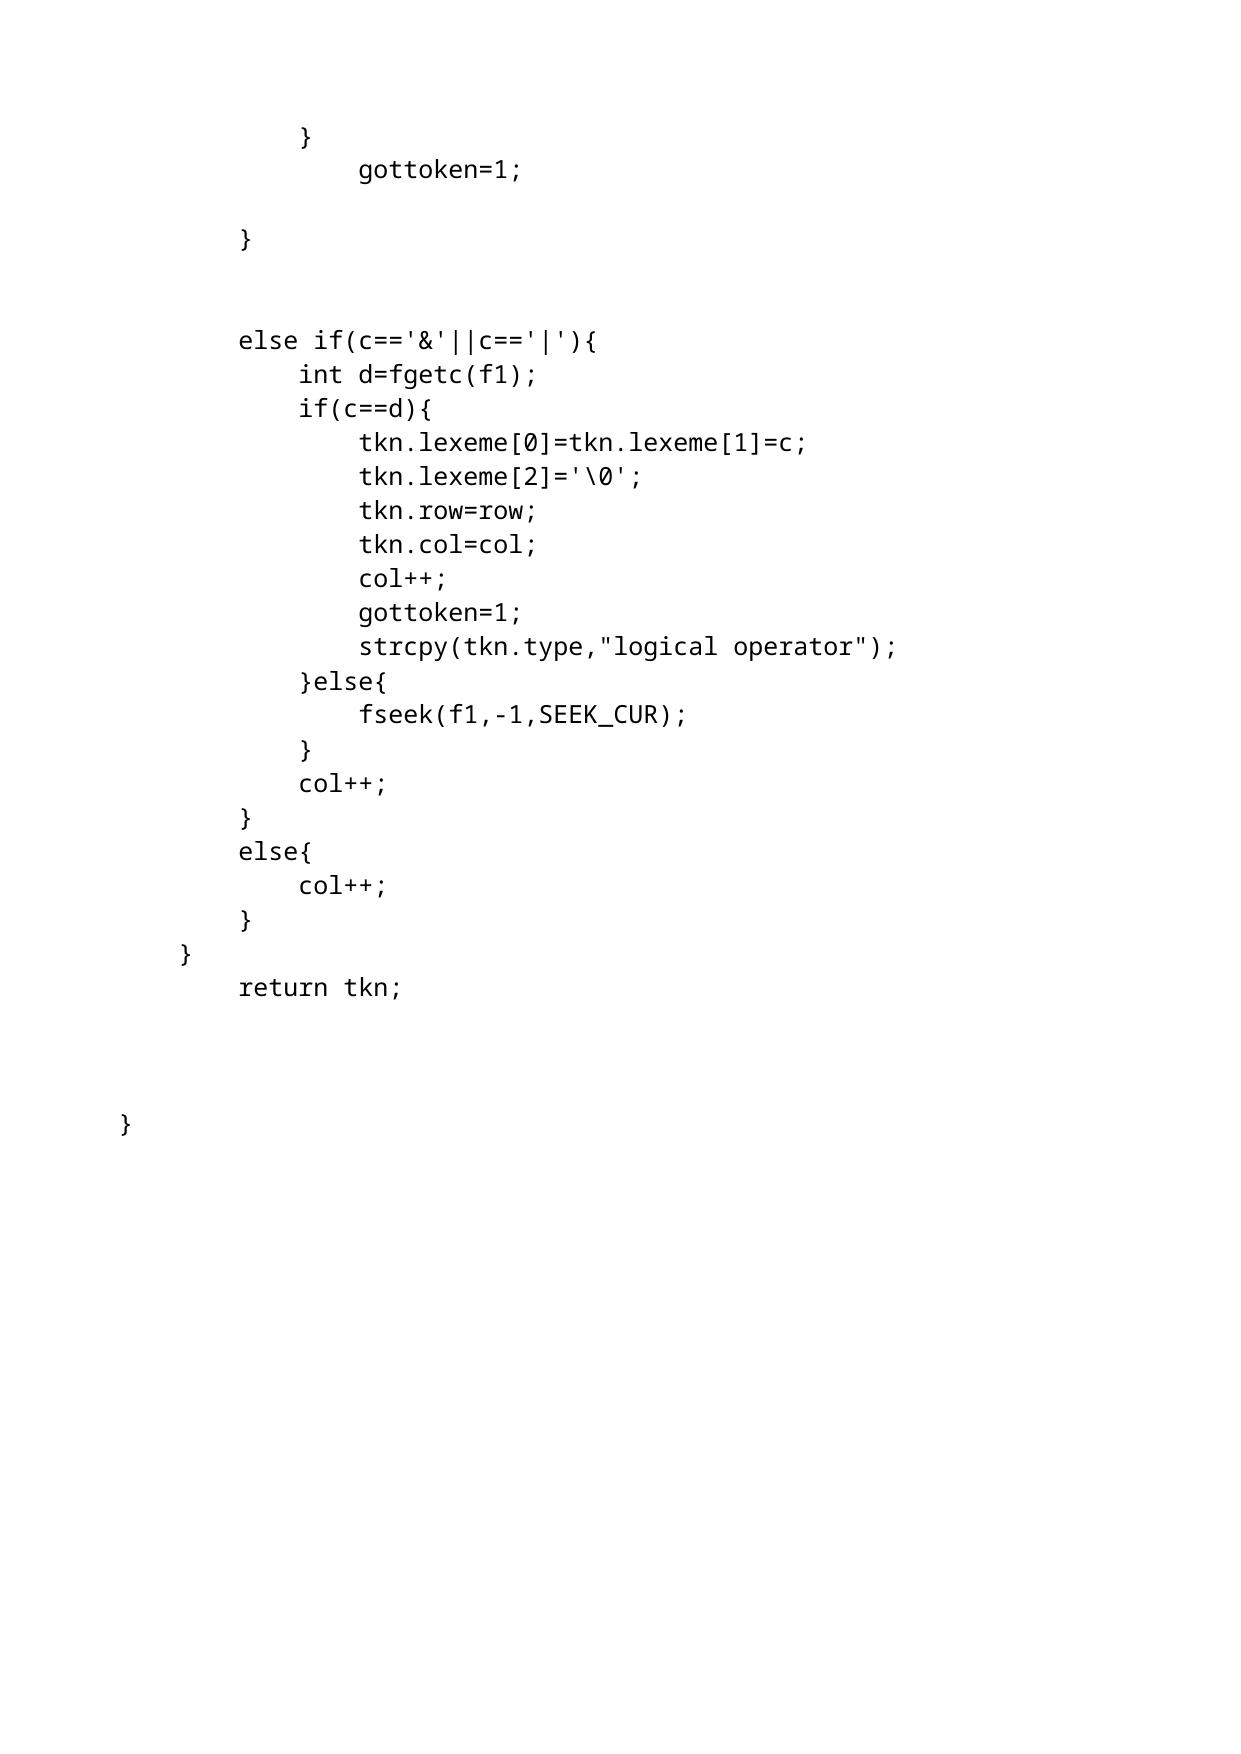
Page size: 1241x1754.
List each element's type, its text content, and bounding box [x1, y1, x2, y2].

text } [118, 799, 1122, 833]
text gottoken=1; [118, 152, 1122, 186]
text else if(c=='&'||c=='|'){ [118, 322, 1122, 357]
text tkn.row=row; [118, 493, 1122, 527]
text } [118, 731, 1122, 765]
text col++; [118, 867, 1122, 902]
text strcpy(tkn.type,"logical operator"); [118, 629, 1122, 663]
text fseek(f1,-1,SEEK_CUR); [118, 697, 1122, 731]
text } [118, 118, 1122, 152]
text else{ [118, 833, 1122, 867]
text return tkn; [118, 970, 1122, 1004]
text }else{ [118, 663, 1122, 697]
text tkn.lexeme[2]='\0'; [118, 459, 1122, 493]
text gottoken=1; [118, 595, 1122, 629]
text } [118, 902, 1122, 936]
text } [118, 220, 1122, 254]
text col++; [118, 765, 1122, 799]
text tkn.lexeme[0]=tkn.lexeme[1]=c; [118, 425, 1122, 459]
text } [118, 936, 1122, 970]
text if(c==d){ [118, 391, 1122, 425]
text } [118, 1106, 1122, 1140]
text int d=fgetc(f1); [118, 357, 1122, 391]
text tkn.col=col; [118, 527, 1122, 561]
text col++; [118, 561, 1122, 595]
